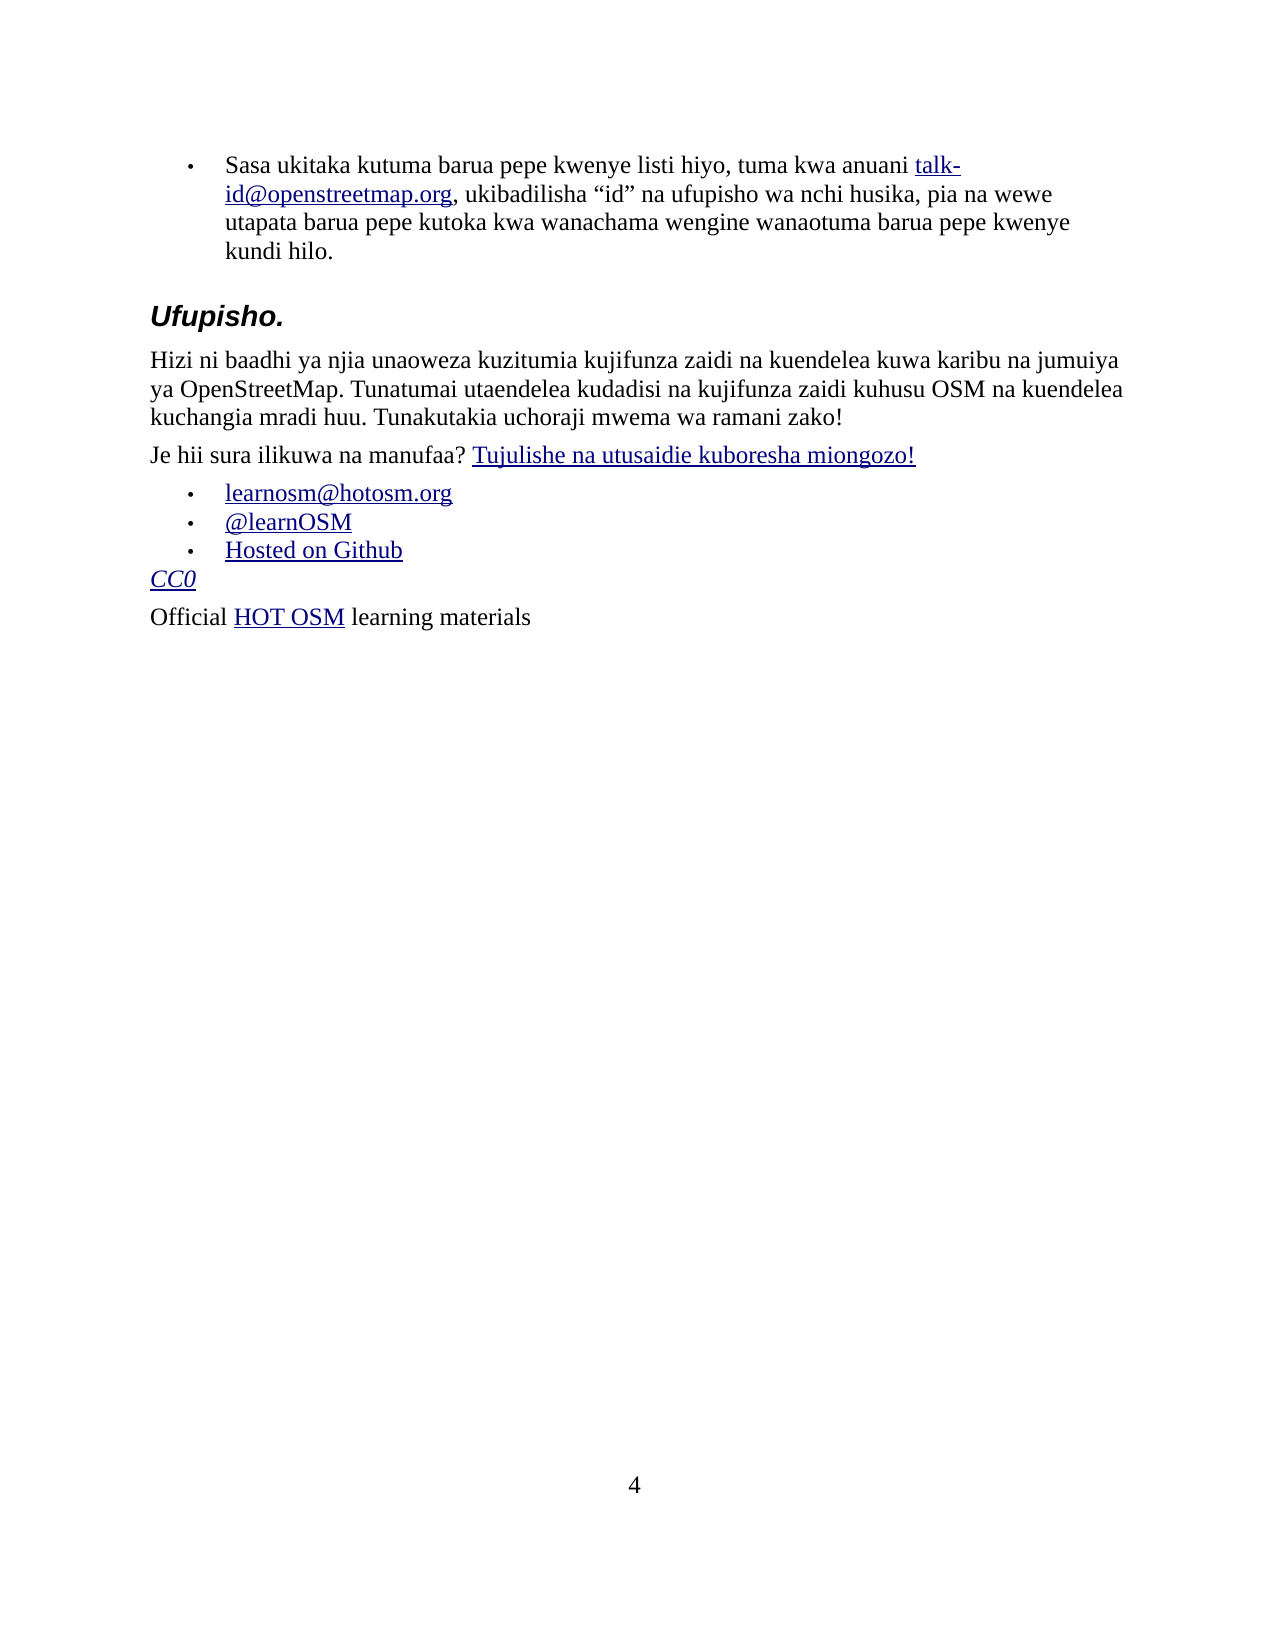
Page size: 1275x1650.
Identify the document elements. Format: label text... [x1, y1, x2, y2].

list Hosted on Github [187, 535, 1125, 564]
text Official HOT OSM learning materials [150, 602, 1125, 631]
list learnosm@hotosm.org [187, 478, 1125, 507]
list @learnOSM [187, 507, 1125, 535]
text Hizi ni baadhi ya njia unaoweza kuzitumia kujifunza zaidi na kuendelea kuwa karibu na jumuiya ya OpenStreetMap. Tunatumai utaendelea kudadisi na kujifunza zaidi kuhusu OSM na kuendelea kuchangia mradi huu. Tunakutakia uchoraji mwema wa ramani zako! [150, 345, 1125, 431]
subtitle Ufupisho. [150, 299, 1125, 332]
list Sasa ukitaka kutuma barua pepe kwenye listi hiyo, tuma kwa anuani talk-id@openstreetmap.org, ukibadilisha “id” na ufupisho wa nchi husika, pia na wewe utapata barua pepe kutoka kwa wanachama wengine wanaotuma barua pepe kwenye kundi hilo. [187, 150, 1125, 265]
text CC0 [150, 564, 1125, 593]
text Je hii sura ilikuwa na manufaa? Tujulishe na utusaidie kuboresha miongozo! [150, 440, 1125, 469]
